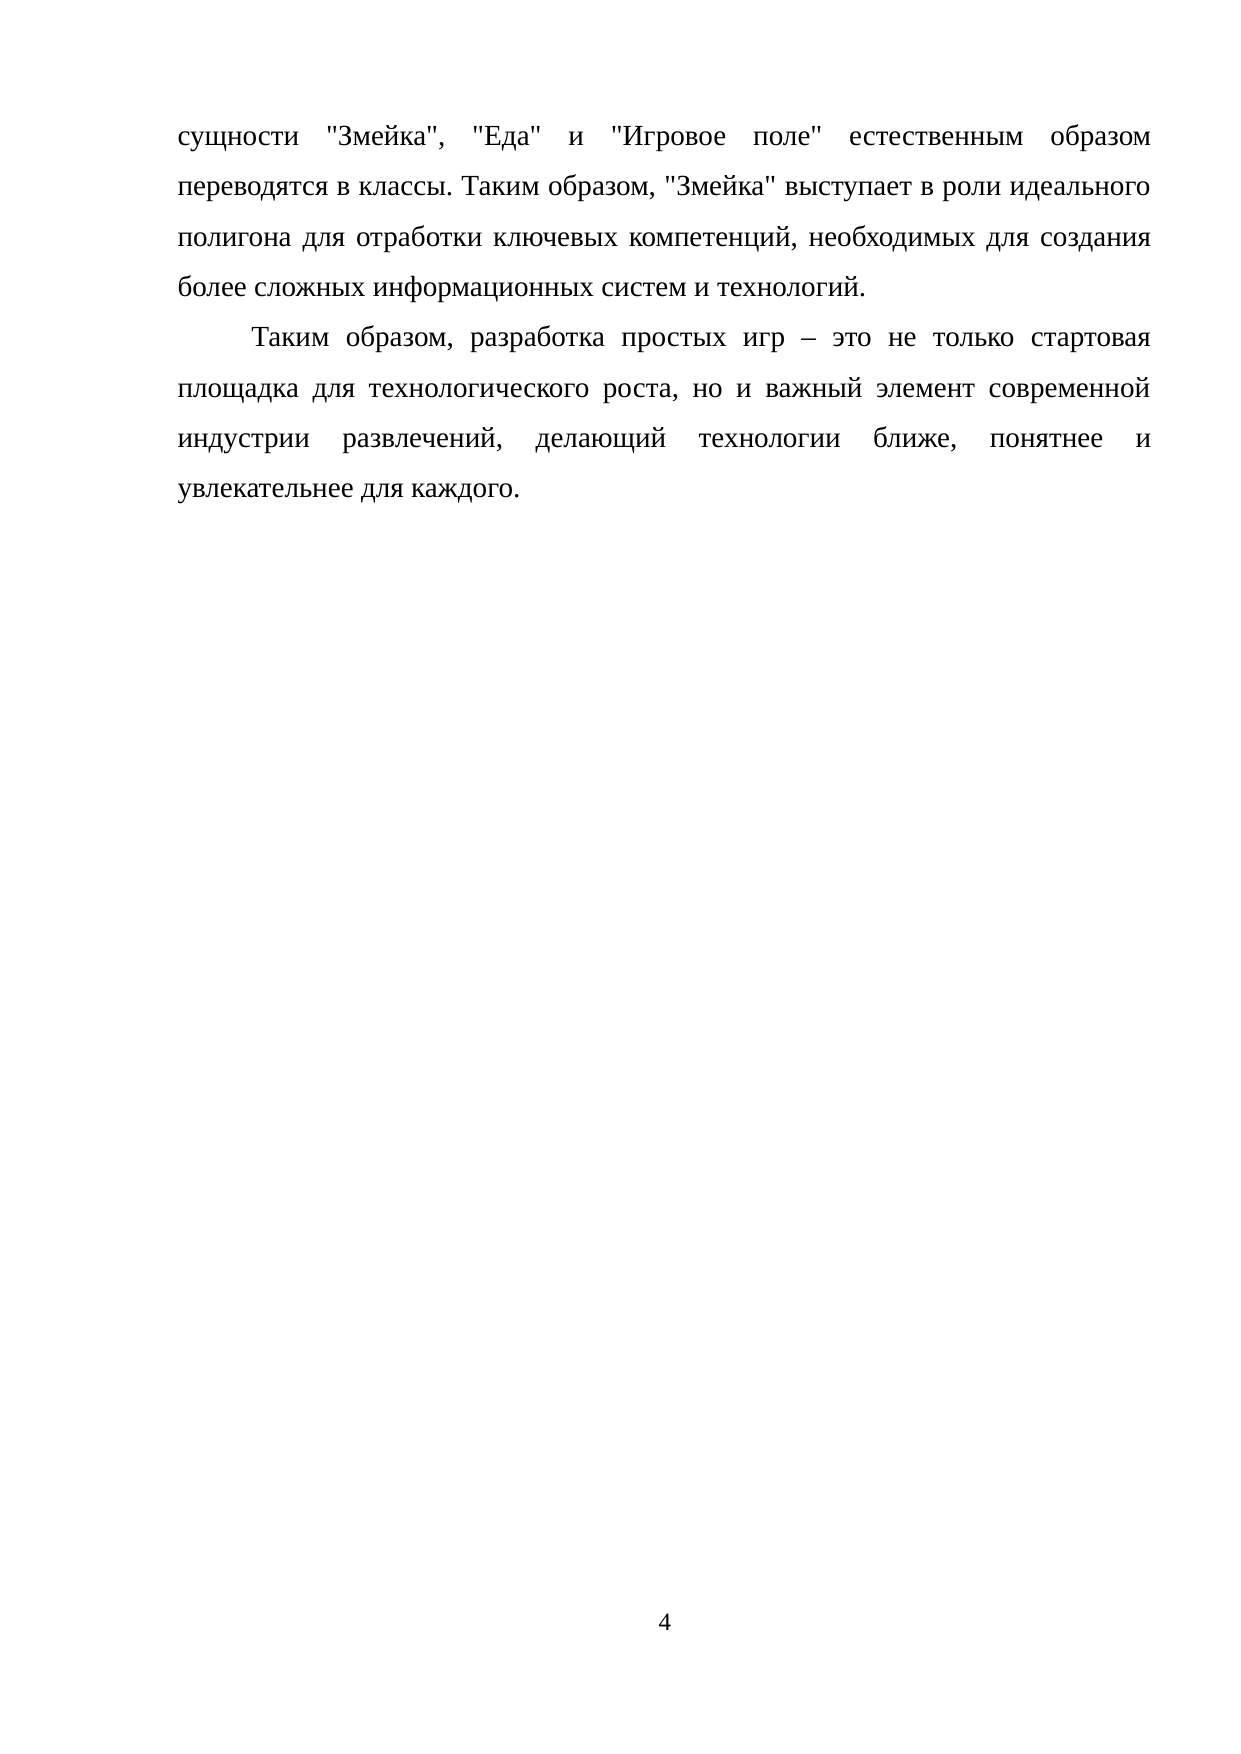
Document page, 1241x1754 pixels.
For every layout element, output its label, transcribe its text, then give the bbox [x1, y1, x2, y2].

text Таким образом, разработка простых игр – это не только стартовая площадка для технологического роста, но и важный элемент современной индустрии развлечений, делающий технологии ближе, понятнее и увлекательнее для каждого. [177, 319, 1152, 504]
text сущности "Змейка", "Еда" и "Игровое поле" естественным образом переводятся в классы. Таким образом, "Змейка" выступает в роли идеального полигона для отработки ключевых компетенций, необходимых для создания более сложных информационных систем и технологий. [177, 118, 1152, 303]
